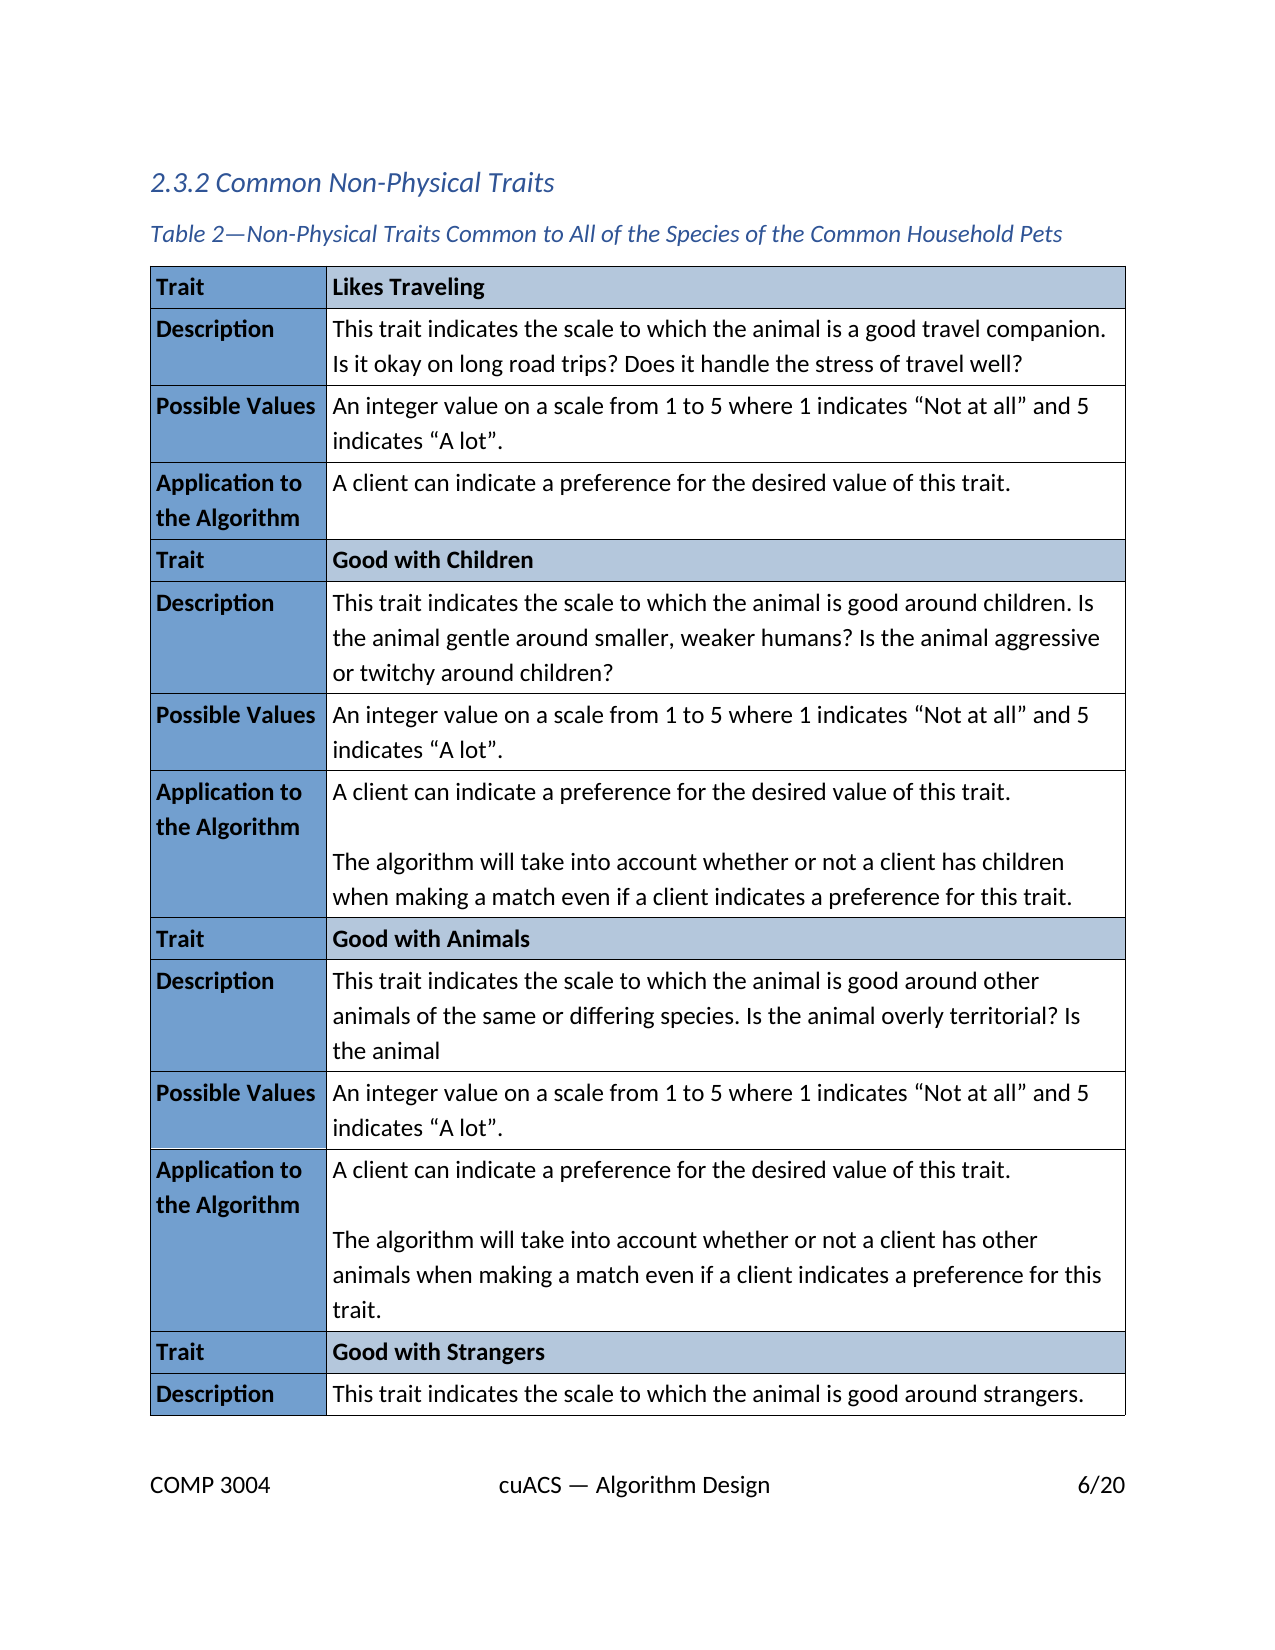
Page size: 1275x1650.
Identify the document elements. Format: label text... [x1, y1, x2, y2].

table_cell A client can indicate a preference for the desired value of this trait. The algorithm will take into account whether or not a client has children when making a match even if a client indicates a preference for this trait. [327, 771, 1125, 917]
table_cell An integer value on a scale from 1 to 5 where 1 indicates “Not at all” and 5 indicates “A lot”. [327, 694, 1125, 770]
table_cell Trait [151, 540, 326, 581]
table_cell Application to the Algorithm [151, 771, 326, 917]
table_header Trait [151, 267, 326, 308]
table_header Likes Traveling [327, 267, 1125, 308]
table_cell Description [151, 960, 326, 1071]
table_cell Application to the Algorithm [151, 463, 326, 539]
table_cell This trait indicates the scale to which the animal is a good travel companion. Is it okay on long road trips? Does it handle the stress of travel well? [327, 309, 1125, 385]
table_cell Trait [151, 918, 326, 959]
table_cell Possible Values [151, 386, 326, 462]
table_cell A client can indicate a preference for the desired value of this trait. The algorithm will take into account whether or not a client has other animals when making a match even if a client indicates a preference for this trait. [327, 1150, 1125, 1331]
table_cell This trait indicates the scale to which the animal is good around strangers. [327, 1374, 1125, 1415]
table_cell Good with Children [327, 540, 1125, 581]
table_cell Application to the Algorithm [151, 1150, 326, 1331]
table_cell An integer value on a scale from 1 to 5 where 1 indicates “Not at all” and 5 indicates “A lot”. [327, 386, 1125, 462]
table_cell A client can indicate a preference for the desired value of this trait. [327, 463, 1125, 539]
table_cell Trait [151, 1332, 326, 1373]
table_cell Possible Values [151, 694, 326, 770]
subtitle 2.3.2 Common Non-Physical Traits [150, 164, 1125, 200]
table_cell Good with Animals [327, 918, 1125, 959]
table_cell Description [151, 582, 326, 693]
table_cell Possible Values [151, 1072, 326, 1148]
table_cell An integer value on a scale from 1 to 5 where 1 indicates “Not at all” and 5 indicates “A lot”. [327, 1072, 1125, 1148]
table_cell Good with Strangers [327, 1332, 1125, 1373]
table_cell Description [151, 309, 326, 385]
table_cell This trait indicates the scale to which the animal is good around children. Is the animal gentle around smaller, weaker humans? Is the animal aggressive or twitchy around children? [327, 582, 1125, 693]
text Table 2—Non-Physical Traits Common to All of the Species of the Common Household Pets [150, 218, 1125, 248]
table_cell Description [151, 1374, 326, 1415]
table_cell This trait indicates the scale to which the animal is good around other animals of the same or differing species. Is the animal overly territorial? Is the animal [327, 960, 1125, 1071]
